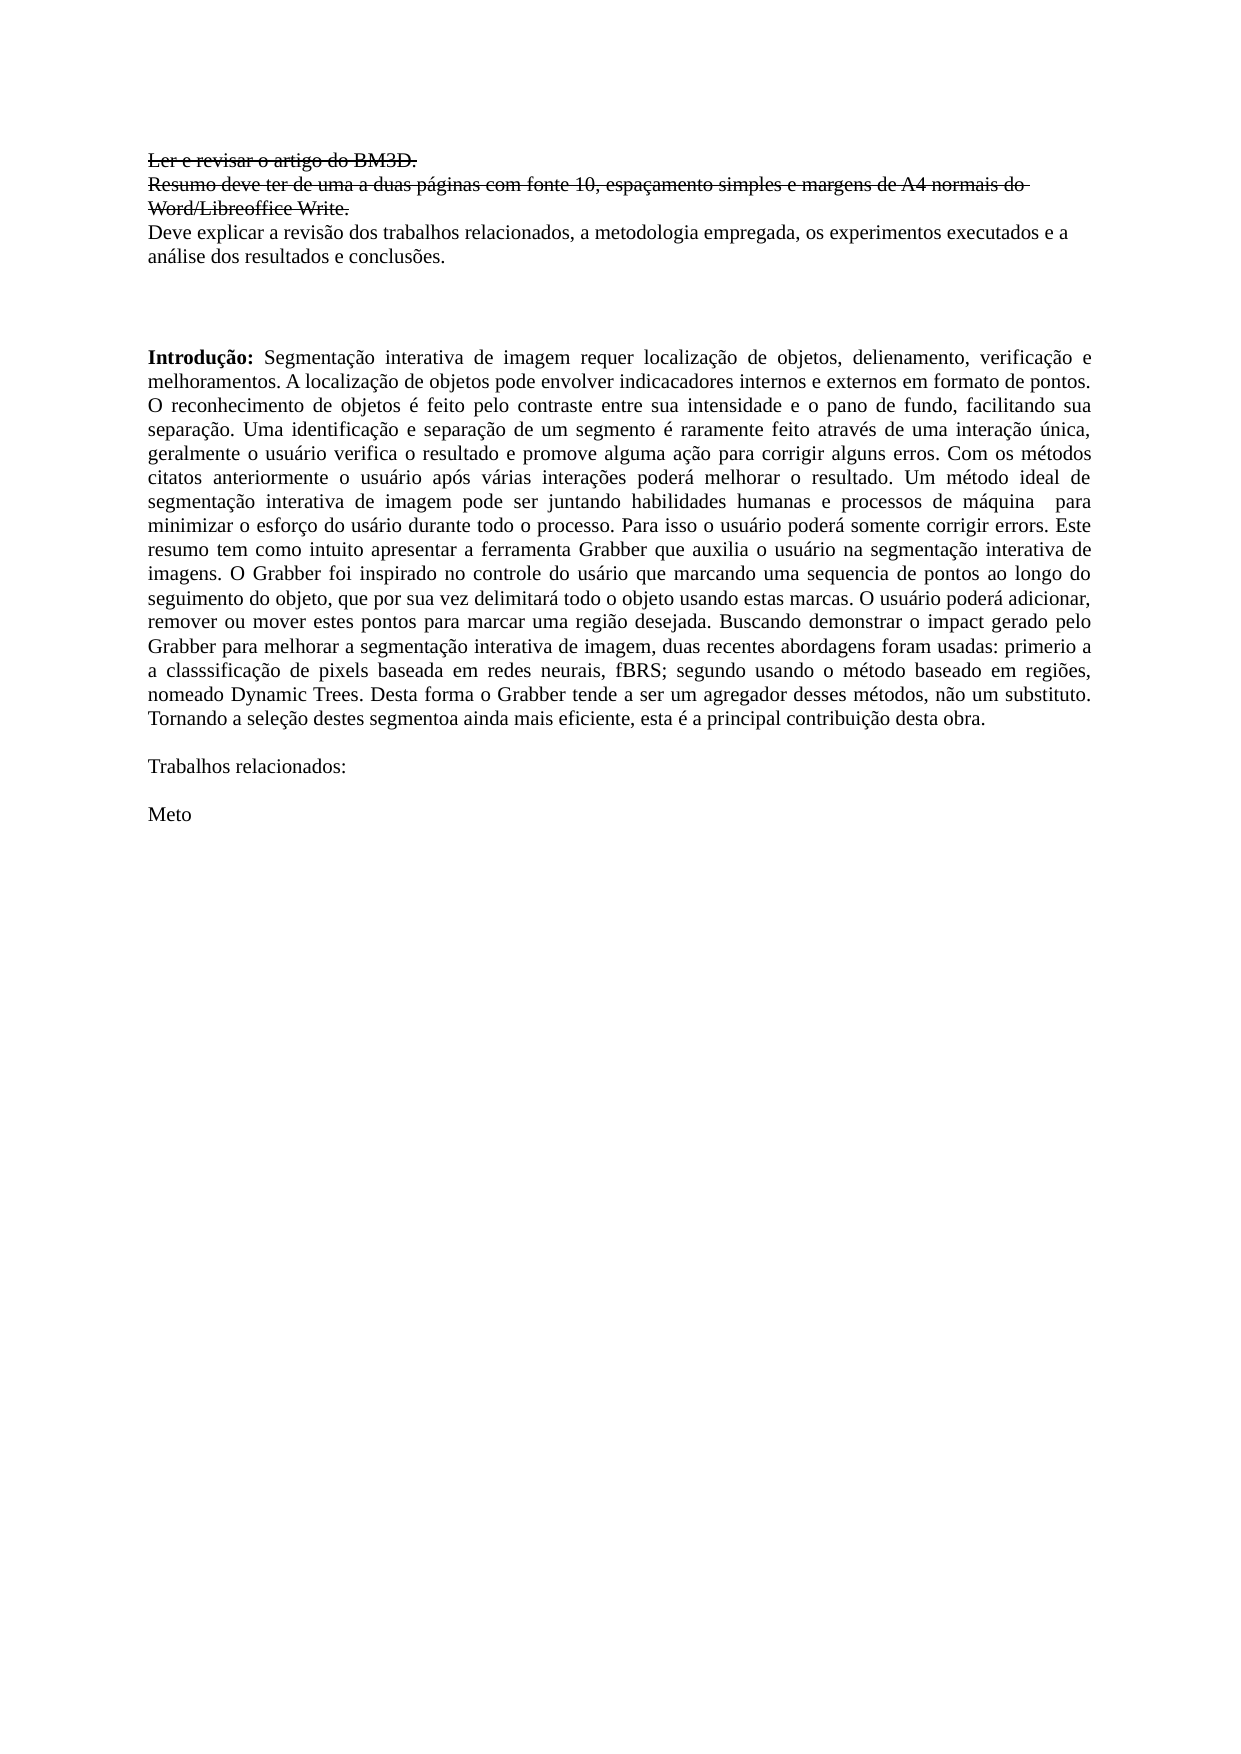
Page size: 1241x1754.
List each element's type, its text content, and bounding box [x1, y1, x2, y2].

text Introdução: Segmentação interativa de imagem requer localização de objetos, delienamento, verificação e melhoramentos. A localização de objetos pode envolver indicacadores internos e externos em formato de pontos. O reconhecimento de objetos é feito pelo contraste entre sua intensidade e o pano de fundo, facilitando sua separação. Uma identificação e separação de um segmento é raramente feito através de uma interação única, geralmente o usuário verifica o resultado e promove alguma ação para corrigir alguns erros. Com os métodos citatos anteriormente o usuário após várias interações poderá melhorar o resultado. Um método ideal de segmentação interativa de imagem pode ser juntando habilidades humanas e processos de máquina para minimizar o esforço do usário durante todo o processo. Para isso o usuário poderá somente corrigir errors. Este resumo tem como intuito apresentar a ferramenta Grabber que auxilia o usuário na segmentação interativa de imagens. O Grabber foi inspirado no controle do usário que marcando uma sequencia de pontos ao longo do seguimento do objeto, que por sua vez delimitará todo o objeto usando estas marcas. O usuário poderá adicionar, remover ou mover estes pontos para marcar uma região desejada. Buscando demonstrar o impact gerado pelo Grabber para melhorar a segmentação interativa de imagem, duas recentes abordagens foram usadas: primerio a a classsificação de pixels baseada em redes neurais, fBRS; segundo usando o método baseado em regiões, nomeado Dynamic Trees. Desta forma o Grabber tende a ser um agregador desses métodos, não um substituto. Tornando a seleção destes segmentoa ainda mais eficiente, esta é a principal contribuição desta obra. [148, 345, 1093, 730]
text Meto [148, 802, 1093, 826]
text Ler e revisar o artigo do BM3D. Resumo deve ter de uma a duas páginas com fonte 10, espaçamento simples e margens de A4 normais do Word/Libreoffice Write. Deve explicar a revisão dos trabalhos relacionados, a metodologia empregada, os experimentos executados e a análise dos resultados e conclusões. [148, 148, 1093, 268]
text Trabalhos relacionados: [148, 754, 1093, 778]
